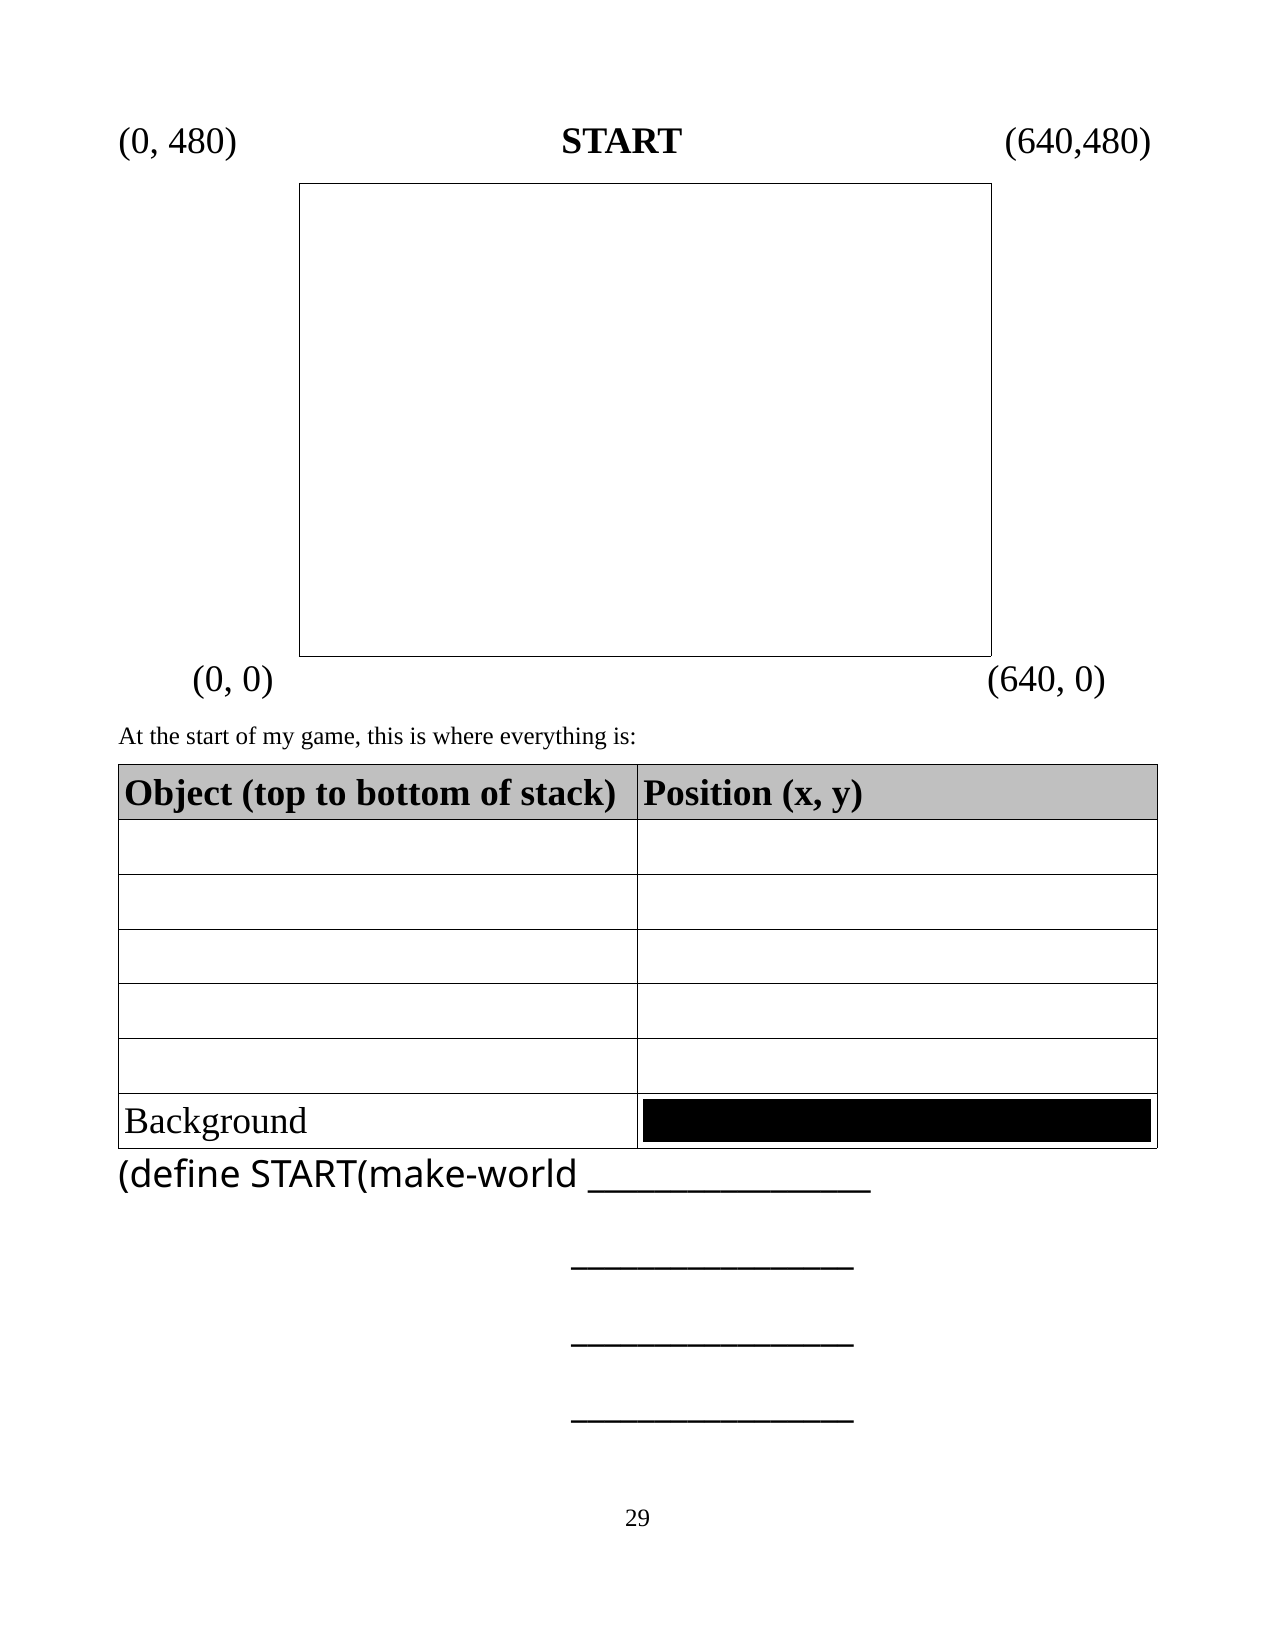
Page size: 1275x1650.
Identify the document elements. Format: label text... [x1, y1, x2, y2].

table_cell [638, 930, 1157, 983]
table_header Object (top to bottom of stack) [119, 765, 637, 819]
table_cell [119, 984, 637, 1038]
table_cell [119, 1039, 637, 1093]
table_cell Background [119, 1094, 637, 1148]
table_cell [638, 820, 1157, 874]
text _________________ [118, 1224, 1157, 1275]
table_cell [638, 984, 1157, 1038]
text At the start of my game, this is where everything is: [118, 721, 1157, 750]
table_header Position (x, y) [638, 765, 1157, 819]
table_cell [119, 875, 637, 928]
text (0, 480) START (640,480) [118, 118, 1157, 161]
table_cell [119, 930, 637, 983]
text _________________ [118, 1301, 1157, 1352]
table_header [300, 184, 991, 656]
table_cell [638, 1039, 1157, 1093]
text _________________ [118, 1377, 1157, 1428]
table_cell [638, 875, 1157, 928]
table_cell [119, 820, 637, 874]
text (define START(make-world _________________ [118, 1149, 1157, 1199]
table_cell [638, 1094, 1157, 1148]
text (0, 0) (640, 0) [118, 656, 1157, 699]
